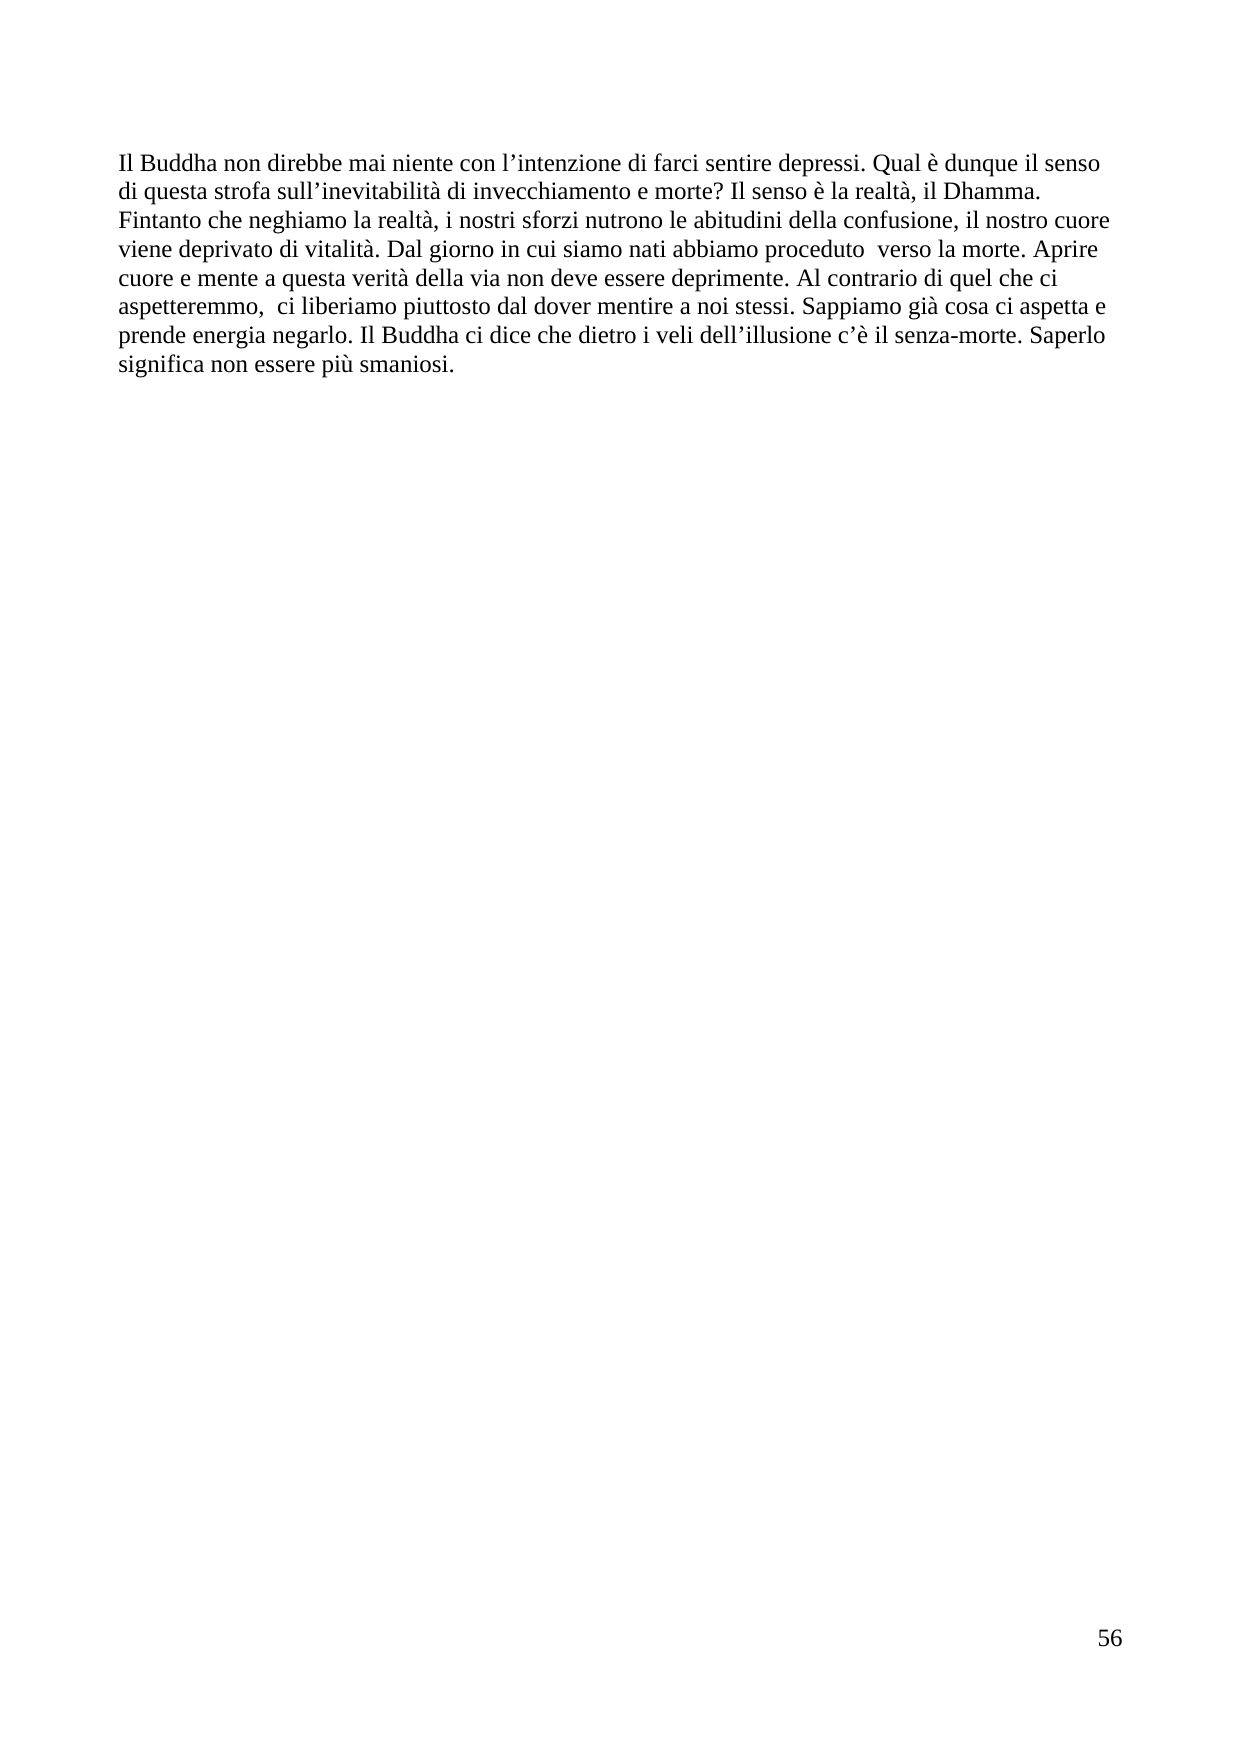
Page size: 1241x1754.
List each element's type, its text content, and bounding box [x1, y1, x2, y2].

text Il Buddha non direbbe mai niente con l’intenzione di farci sentire depressi. Qual è dunque il senso di questa strofa sull’inevitabilità di invecchiamento e morte? Il senso è la realtà, il Dhamma. Fintanto che neghiamo la realtà, i nostri sforzi nutrono le abitudini della confusione, il nostro cuore viene deprivato di vitalità. Dal giorno in cui siamo nati abbiamo proceduto verso la morte. Aprire cuore e mente a questa verità della via non deve essere deprimente. Al contrario di quel che ci aspetteremmo, ci liberiamo piuttosto dal dover mentire a noi stessi. Sappiamo già cosa ci aspetta e prende energia negarlo. Il Buddha ci dice che dietro i veli dell’illusione c’è il senza-morte. Saperlo significa non essere più smaniosi. [118, 148, 1122, 378]
